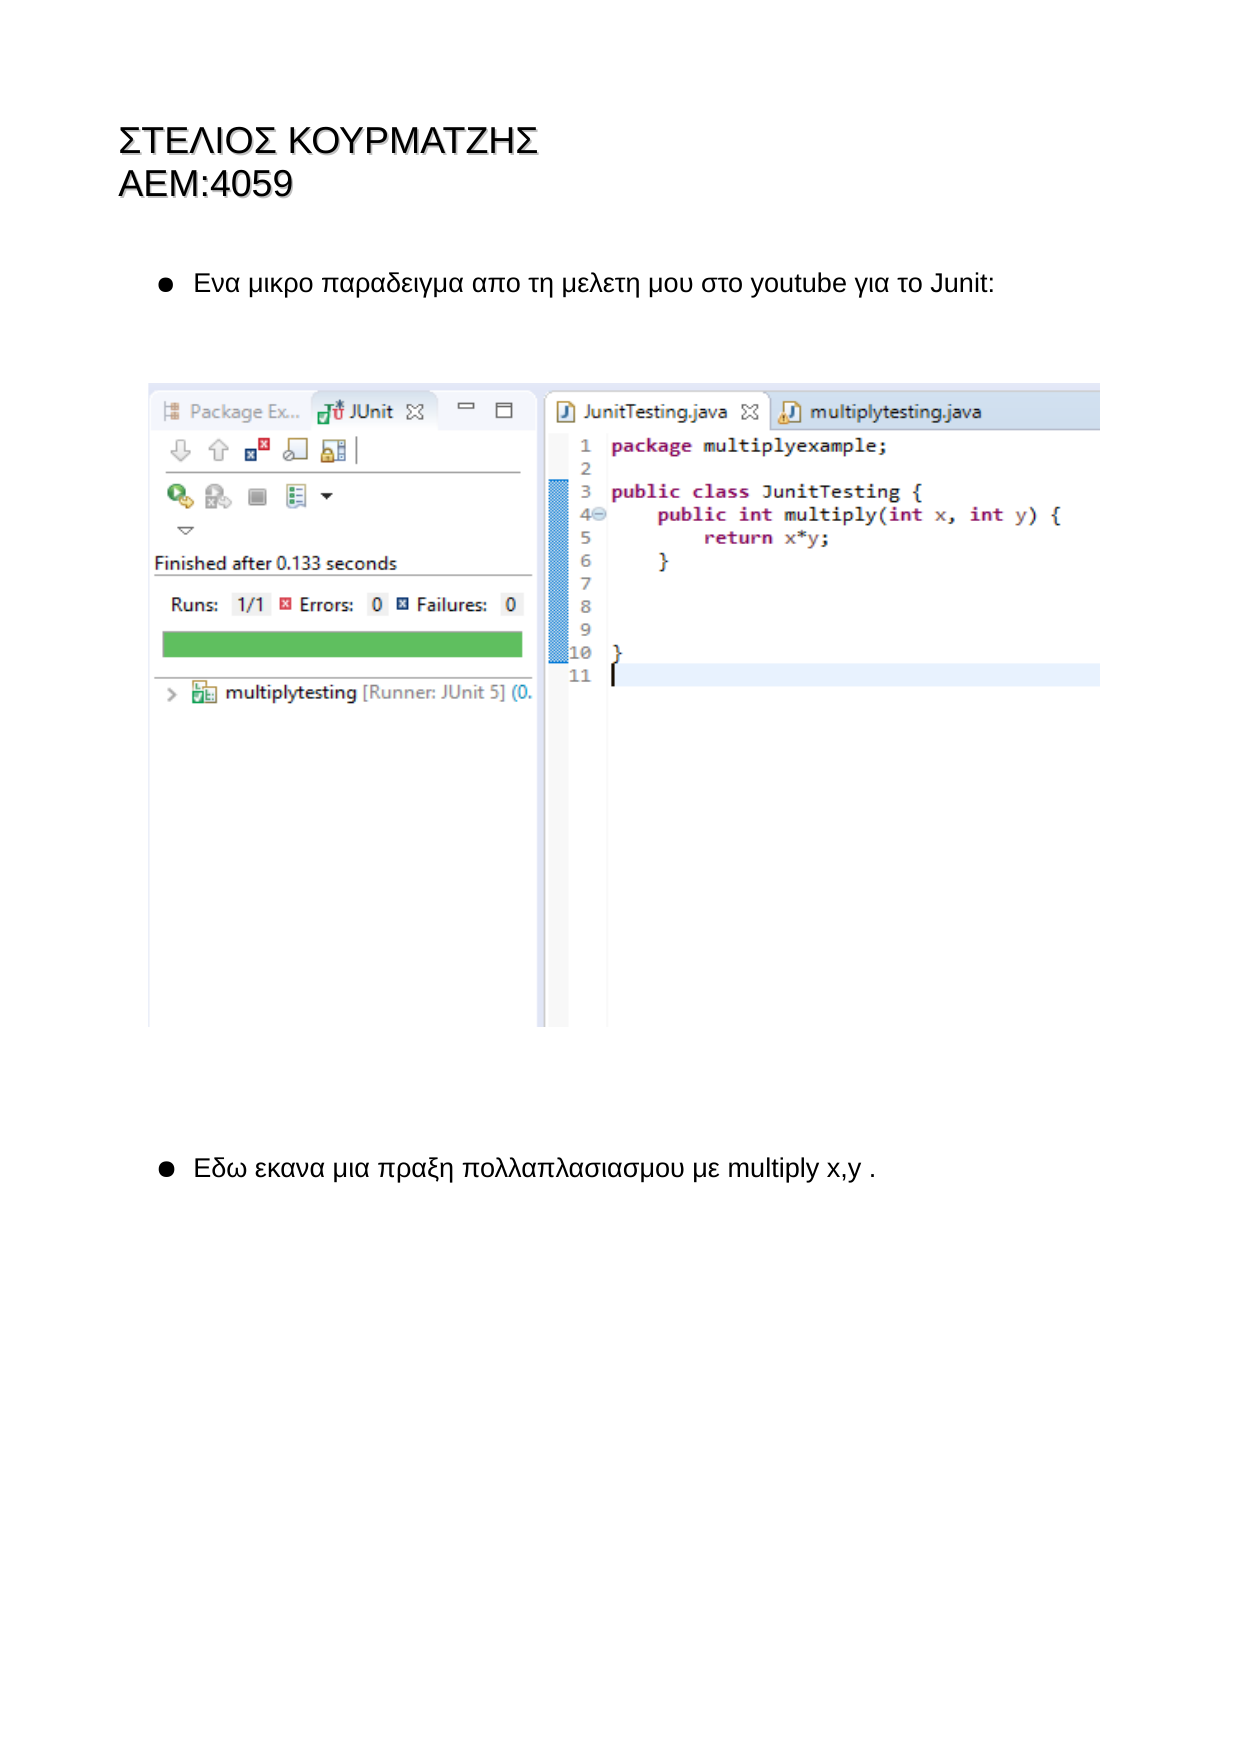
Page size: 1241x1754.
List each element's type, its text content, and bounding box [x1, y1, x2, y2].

picture [148, 383, 1100, 1027]
text ΑΕΜ:4059 [118, 161, 1122, 204]
text ΣΤΕΛΙΟΣ ΚΟΥΡΜΑΤΖΗΣ [118, 118, 1122, 161]
list Εδω εκανα μια πραξη πολλαπλασιασμου με multiply x,y . [156, 1152, 1122, 1183]
list Ενα μικρο παραδειγμα απο τη μελετη μου στο youtube για το Junit: [156, 267, 1122, 298]
